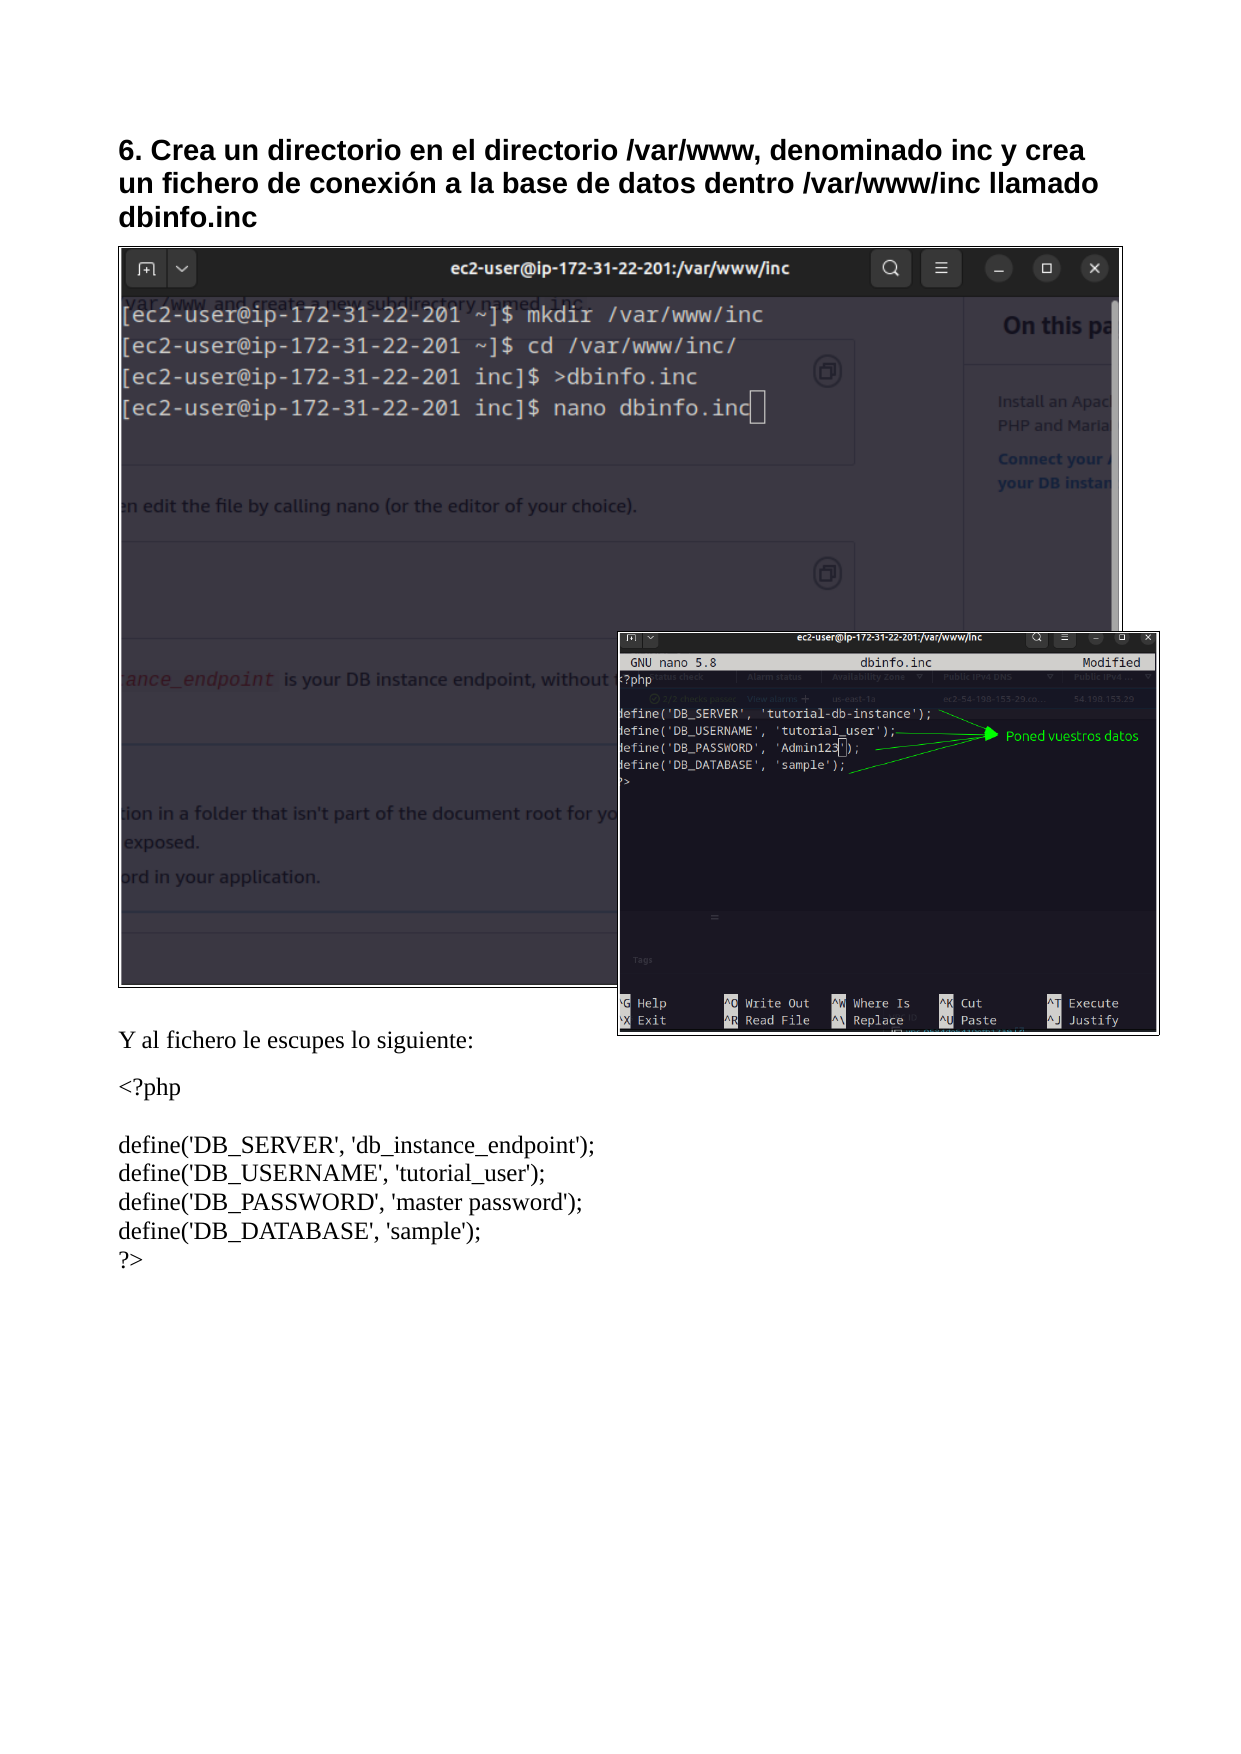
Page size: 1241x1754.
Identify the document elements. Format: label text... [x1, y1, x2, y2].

text [119, 247, 1122, 987]
subtitle 6. Crea un directorio en el directorio /var/www, denominado inc y crea un fichero de conexión a la base de datos dentro /var/www/inc llamado dbinfo.inc [118, 133, 1122, 233]
text [618, 632, 1159, 1035]
picture [121, 248, 1119, 985]
picture [619, 633, 1157, 1032]
table_header <?php define('DB_SERVER', 'db_instance_endpoint'); define('DB_USERNAME', 'tutorial_user'); define('DB_PASSWORD', 'master password'); define('DB_DATABASE', 'sample'); ?> [118, 1072, 1122, 1273]
text Y al fichero le escupes lo siguiente: [118, 988, 1122, 1053]
